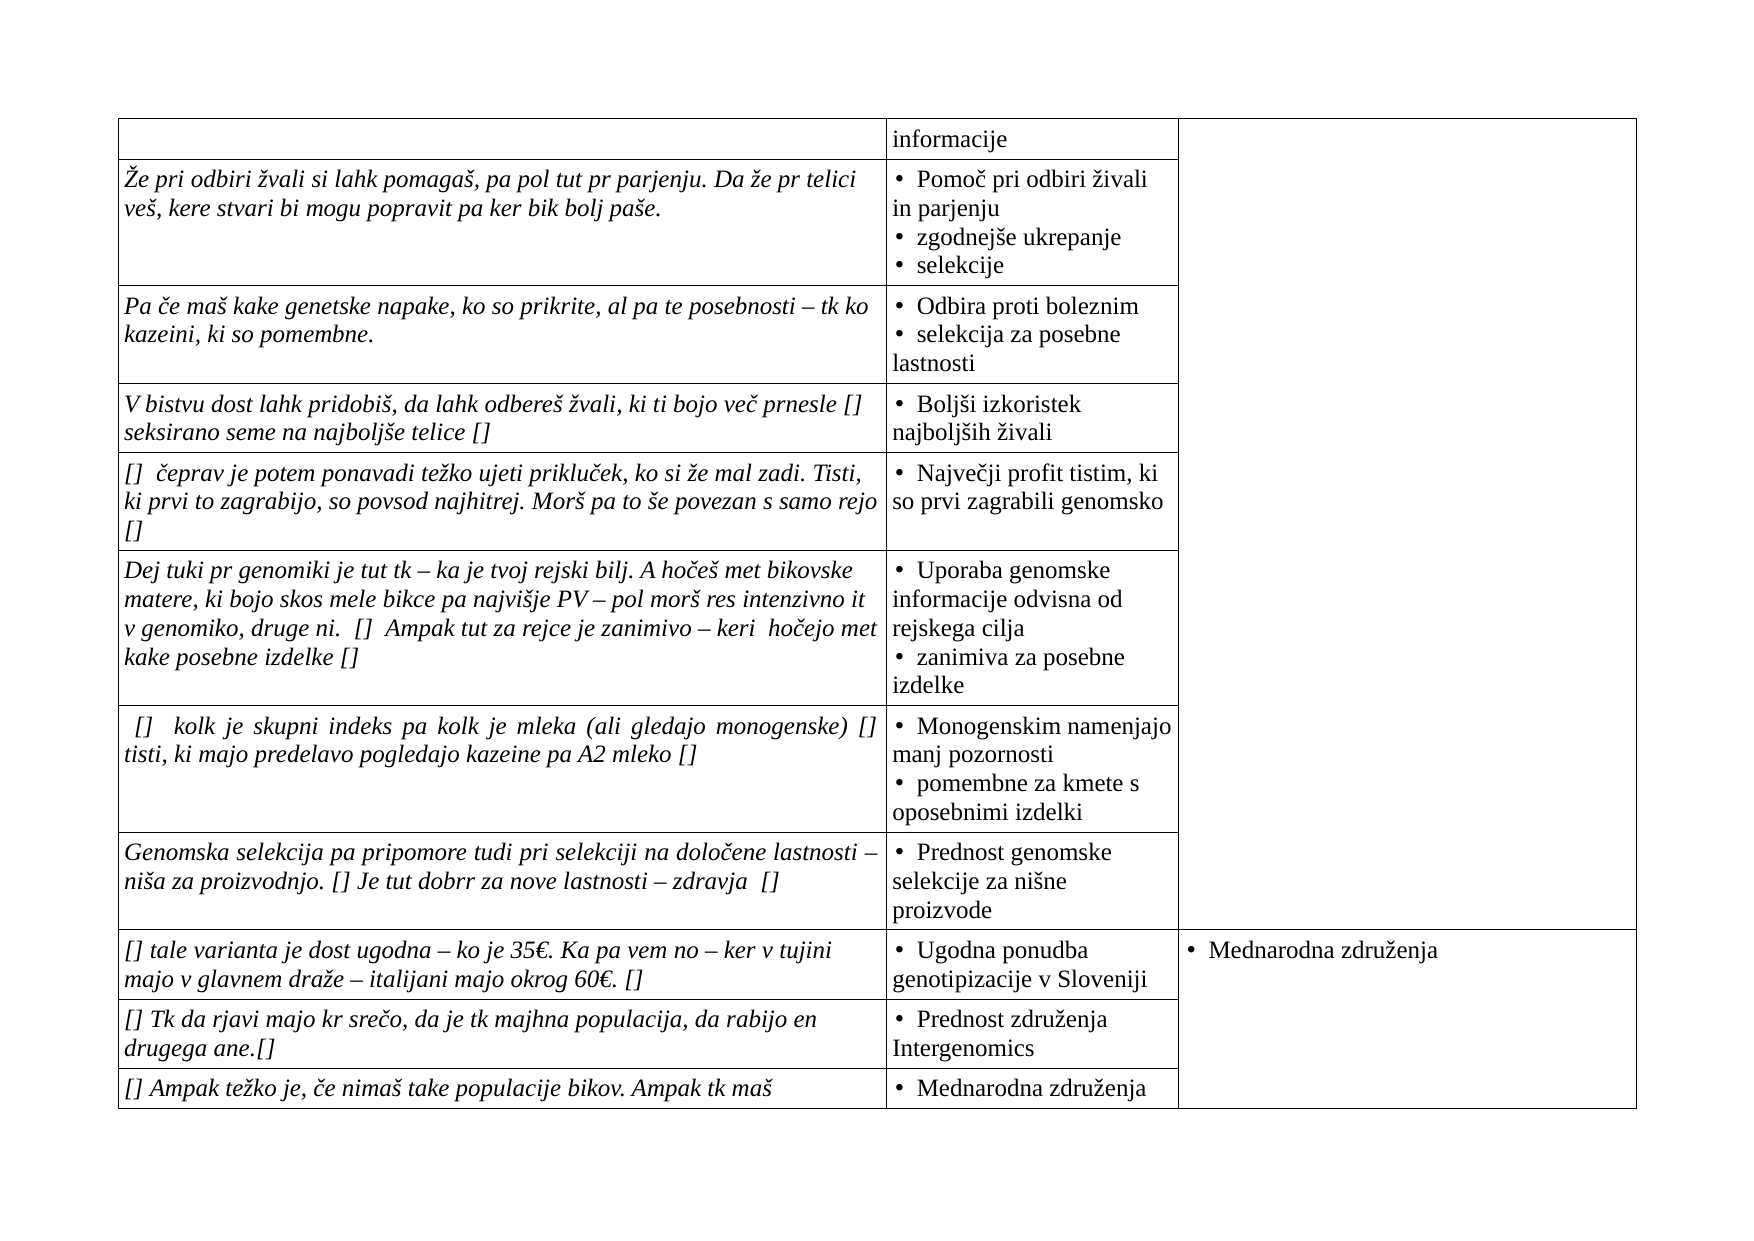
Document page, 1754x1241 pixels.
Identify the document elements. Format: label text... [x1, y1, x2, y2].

table_cell Mednarodna združenja [887, 1069, 1178, 1108]
table_cell [1179, 119, 1636, 929]
table_cell Monogenskim namenjajo manj pozornosti pomembne za kmete s oposebnimi izdelki [887, 706, 1178, 832]
table_cell V bistvu dost lahk pridobiš, da lahk odbereš žvali, ki ti bojo več prnesle [] seksirano seme na najboljše telice [] [119, 384, 886, 452]
table_cell [] čeprav je potem ponavadi težko ujeti prikluček, ko si že mal zadi. Tisti, ki prvi to zagrabijo, so povsod najhitrej. Morš pa to še povezan s samo rejo [] [119, 453, 886, 550]
table_cell [] kolk je skupni indeks pa kolk je mleka (ali gledajo monogenske) [] tisti, ki majo predelavo pogledajo kazeine pa A2 mleko [] [119, 706, 886, 832]
table_cell [] Tk da rjavi majo kr srečo, da je tk majhna populacija, da rabijo en drugega ane.[] [119, 1000, 886, 1067]
table_cell Uporaba genomske informacije odvisna od rejskega cilja zanimiva za posebne izdelke [887, 551, 1178, 705]
table_cell Prednost združenja Intergenomics [887, 1000, 1178, 1067]
table_cell Največji profit tistim, ki so prvi zagrabili genomsko [887, 453, 1178, 550]
table_cell Genomska selekcija pa pripomore tudi pri selekciji na določene lastnosti – niša za proizvodnjo. [] Je tut dobrr za nove lastnosti – zdravja [] [119, 833, 886, 929]
table_cell [] Ampak težko je, če nimaš take populacije bikov. Ampak tk maš [119, 1069, 886, 1108]
table_cell informacije [887, 119, 1178, 158]
table_cell Mednarodna združenja [1179, 930, 1636, 1108]
table_cell Boljši izkoristek najboljših živali [887, 384, 1178, 452]
table_cell Ugodna ponudba genotipizacije v Sloveniji [887, 930, 1178, 998]
table_cell Že pri odbiri žvali si lahk pomagaš, pa pol tut pr parjenju. Da že pr telici veš, kere stvari bi mogu popravit pa ker bik bolj paše. [119, 160, 886, 285]
table_cell Pa če maš kake genetske napake, ko so prikrite, al pa te posebnosti – tk ko kazeini, ki so pomembne. [119, 286, 886, 383]
table_cell [] tale varianta je dost ugodna – ko je 35€. Ka pa vem no – ker v tujini majo v glavnem draže – italijani majo okrog 60€. [] [119, 930, 886, 998]
table_cell Pomoč pri odbiri živali in parjenju zgodnejše ukrepanje selekcije [887, 160, 1178, 285]
table_cell Odbira proti boleznim selekcija za posebne lastnosti [887, 286, 1178, 383]
table_cell Dej tuki pr genomiki je tut tk – ka je tvoj rejski bilj. A hočeš met bikovske matere, ki bojo skos mele bikce pa najvišje PV – pol morš res intenzivno it v genomiko, druge ni. [] Ampak tut za rejce je zanimivo – keri hočejo met kake posebne izdelke [] [119, 551, 886, 705]
table_cell Prednost genomske selekcije za nišne proizvode [887, 833, 1178, 929]
table_cell [119, 119, 886, 158]
